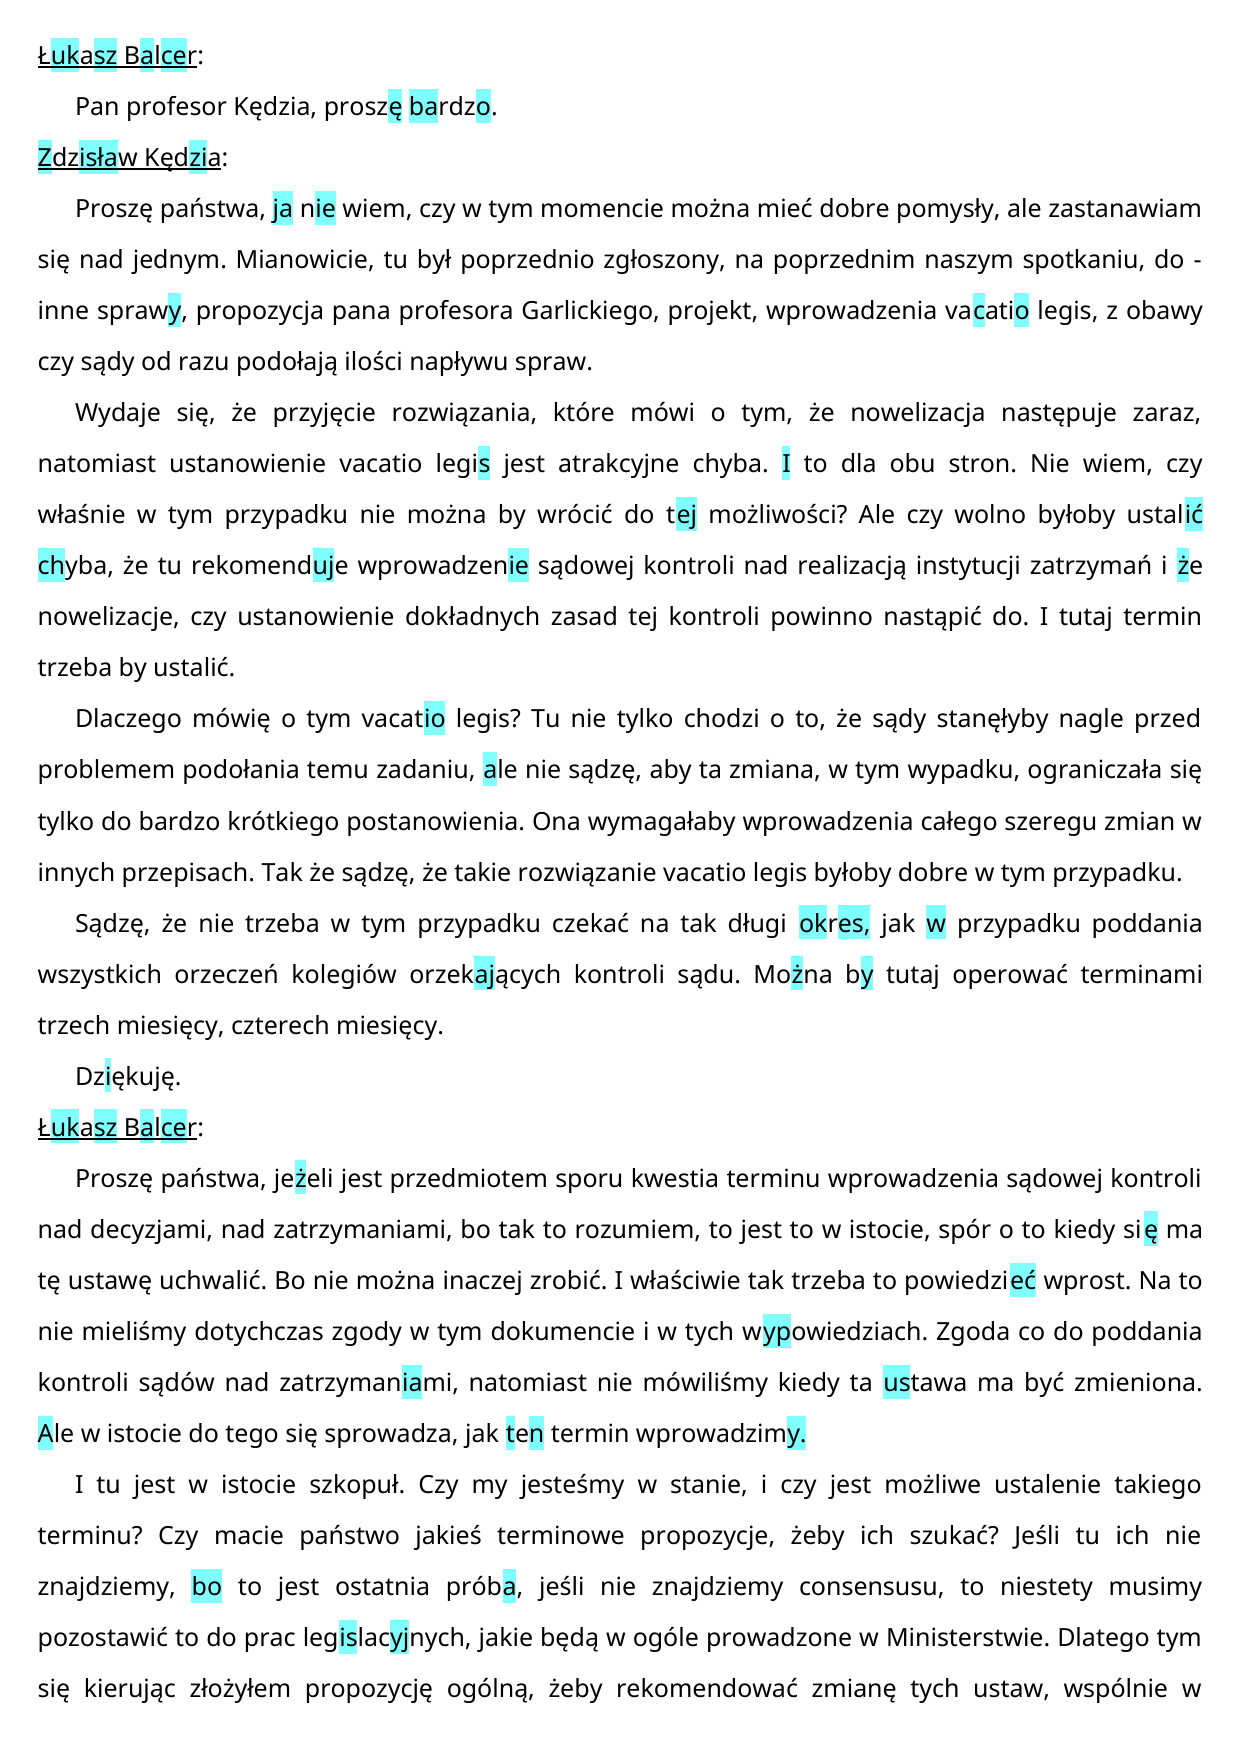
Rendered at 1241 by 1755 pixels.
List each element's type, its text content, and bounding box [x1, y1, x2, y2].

text Łukasz Balcer: [37, 37, 1203, 72]
text Wydaje się, że przyjęcie rozwiązania, które mówi o tym, że nowelizacja następuje zaraz, natomiast ustanowienie vacatio legis jest atrakcyjne chyba. I to dla obu stron. Nie wiem, czy właśnie w tym przypadku nie można by wrócić do tej możliwości? Ale czy wolno byłoby ustalić chyba, że tu rekomenduje wprowadzenie sądowej kontroli nad realizacją instytucji zatrzymań i że nowelizacje, czy ustanowienie dokładnych zasad tej kontroli powinno nastąpić do. I tutaj termin trzeba by ustalić. [37, 395, 1203, 684]
text Proszę państwa, ja nie wiem, czy w tym momencie można mieć dobre pomysły, ale zastanawiam się nad jednym. Mianowicie, tu był poprzednio zgłoszony, na poprzednim naszym spotkaniu, do - inne sprawy, propozycja pana profesora Garlickiego, projekt, wprowadzenia vacatio legis, z obawy czy sądy od razu podołają ilości napływu spraw. [37, 191, 1203, 378]
text Zdzisław Kędzia: [37, 139, 1203, 174]
text Sądzę, że nie trzeba w tym przypadku czekać na tak długi okres, jak w przypadku poddania wszystkich orzeczeń kolegiów orzekających kontroli sądu. Można by tutaj operować terminami trzech miesięcy, czterech miesięcy. [37, 905, 1203, 1041]
text Dziękuję. [37, 1058, 1203, 1092]
text Proszę państwa, jeżeli jest przedmiotem sporu kwestia terminu wprowadzenia sądowej kontroli nad decyzjami, nad zatrzymaniami, bo tak to rozumiem, to jest to w istocie, spór o to kiedy się ma tę ustawę uchwalić. Bo nie można inaczej zrobić. I właściwie tak trzeba to powiedzieć wprost. Na to nie mieliśmy dotychczas zgody w tym dokumencie i w tych wypowiedziach. Zgoda co do poddania kontroli sądów nad zatrzymaniami, natomiast nie mówiliśmy kiedy ta ustawa ma być zmieniona. Ale w istocie do tego się sprowadza, jak ten termin wprowadzimy. [37, 1160, 1203, 1450]
text Pan profesor Kędzia, proszę bardzo. [37, 88, 1203, 123]
text Dlaczego mówię o tym vacatio legis? Tu nie tylko chodzi o to, że sądy stanęłyby nagle przed problemem podołania temu zadaniu, ale nie sądzę, aby ta zmiana, w tym wypadku, ograniczała się tylko do bardzo krótkiego postanowienia. Ona wymagałaby wprowadzenia całego szeregu zmian w innych przepisach. Tak że sądzę, że takie rozwiązanie vacatio legis byłoby dobre w tym przypadku. [37, 701, 1203, 888]
text Łukasz Balcer: [37, 1109, 1203, 1143]
text I tu jest w istocie szkopuł. Czy my jesteśmy w stanie, i czy jest możliwe ustalenie takiego terminu? Czy macie państwo jakieś terminowe propozycje, żeby ich szukać? Jeśli tu ich nie znajdziemy, bo to jest ostatnia próba, jeśli nie znajdziemy consensusu, to niestety musimy pozostawić to do prac legislacyjnych, jakie będą w ogóle prowadzone w Ministerstwie. Dlatego tym się kierując złożyłem propozycję ogólną, żeby rekomendować zmianę tych ustaw, wspólnie w [37, 1467, 1203, 1705]
